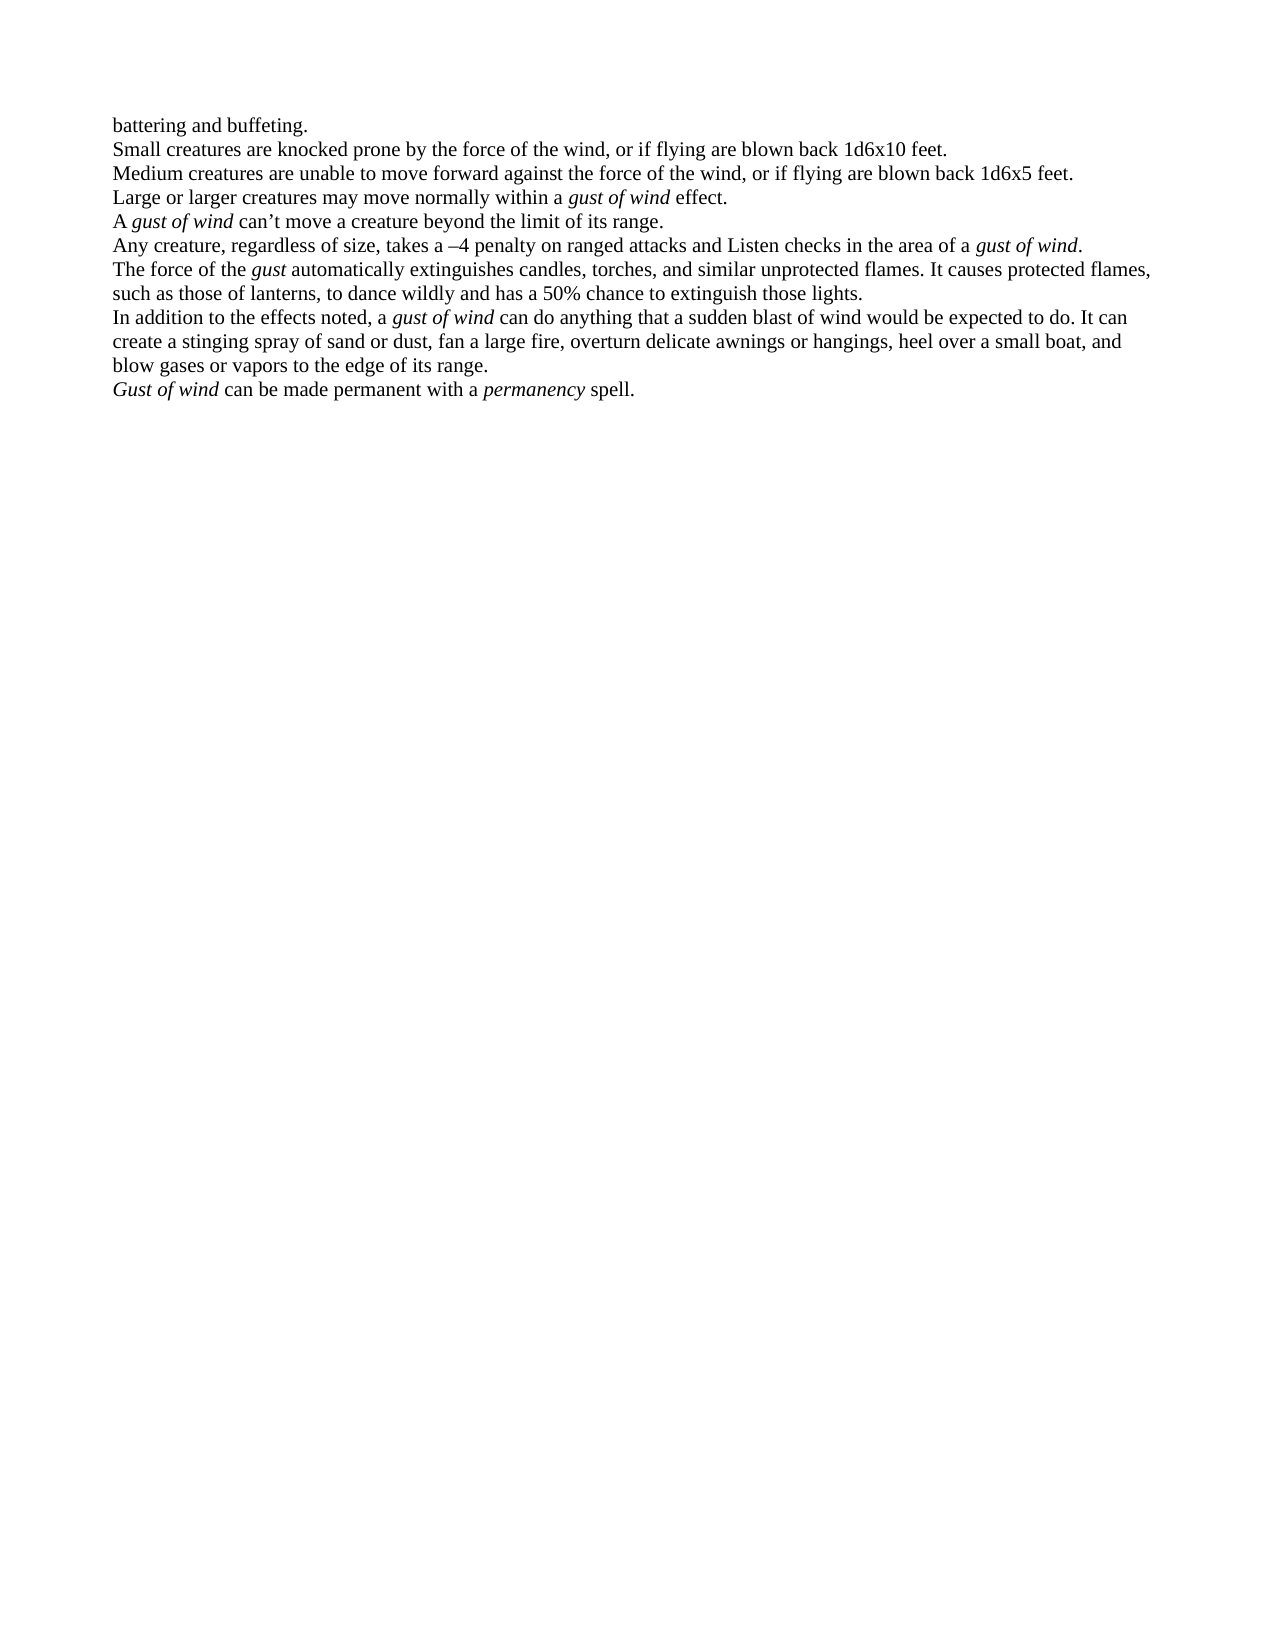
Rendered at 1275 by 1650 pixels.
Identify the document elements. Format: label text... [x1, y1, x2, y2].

text A gust of wind can’t move a creature beyond the limit of its range. [112, 209, 1162, 233]
text The force of the gust automatically extinguishes candles, torches, and similar unprotected flames. It causes protected flames, such as those of lanterns, to dance wildly and has a 50% chance to extinguish those lights. [112, 257, 1162, 305]
text In addition to the effects noted, a gust of wind can do anything that a sudden blast of wind would be expected to do. It can create a stinging spray of sand or dust, fan a large fire, overturn delicate awnings or hangings, heel over a small boat, and blow gases or vapors to the edge of its range. [112, 305, 1162, 377]
text Small creatures are knocked prone by the force of the wind, or if flying are blown back 1d6x10 feet. [112, 137, 1162, 161]
text battering and buffeting. [112, 112, 1162, 137]
text Large or larger creatures may move normally within a gust of wind effect. [112, 185, 1162, 209]
text Any creature, regardless of size, takes a –4 penalty on ranged attacks and Listen checks in the area of a gust of wind. [112, 233, 1162, 257]
text Medium creatures are unable to move forward against the force of the wind, or if flying are blown back 1d6x5 feet. [112, 161, 1162, 185]
text Gust of wind can be made permanent with a permanency spell. [112, 377, 1162, 401]
